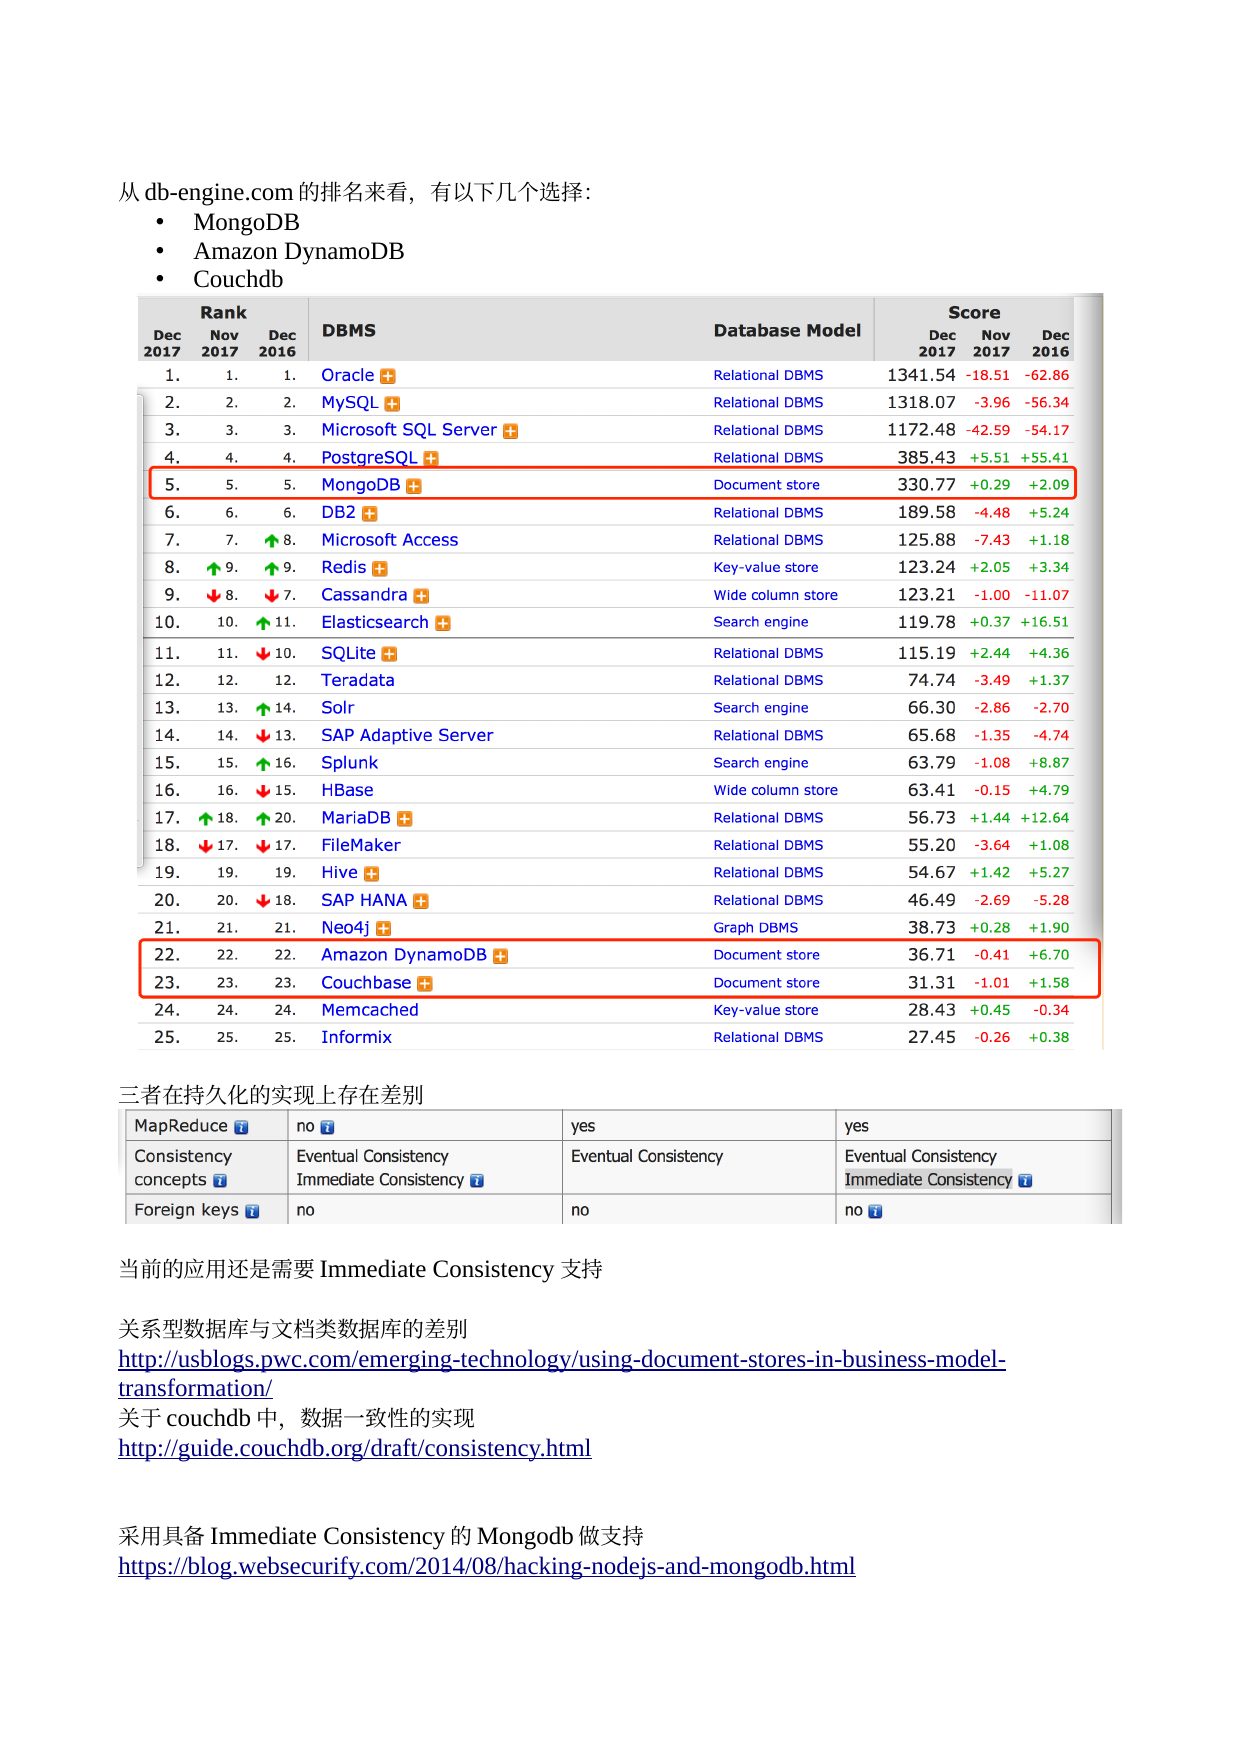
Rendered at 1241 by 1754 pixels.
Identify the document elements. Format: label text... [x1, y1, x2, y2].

text https://blog.websecurify.com/2014/08/hacking-nodejs-and-mongodb.html [118, 1551, 1122, 1579]
list MongoDB [156, 207, 1122, 236]
picture [118, 1109, 1123, 1224]
text http://usblogs.pwc.com/emerging-technology/using-document-stores-in-business-model-transformation/ [118, 1344, 1122, 1402]
text 当前的应用还是需要Immediate Consistency支持 [118, 1252, 1122, 1284]
text http://guide.couchdb.org/draft/consistency.html [118, 1433, 1122, 1462]
text 从db-engine.com的排名来看，有以下几个选择： [118, 176, 1122, 207]
picture [136, 293, 1104, 1050]
text 关系型数据库与文档类数据库的差别 [118, 1313, 1122, 1344]
text 采用具备Immediate Consistency的Mongodb做支持 [118, 1519, 1122, 1551]
text 三者在持久化的实现上存在差别 [118, 1078, 1122, 1109]
text 关于couchdb中，数据一致性的实现 [118, 1402, 1122, 1433]
list Couchdb [156, 264, 1122, 293]
list Amazon DynamoDB [156, 236, 1122, 264]
